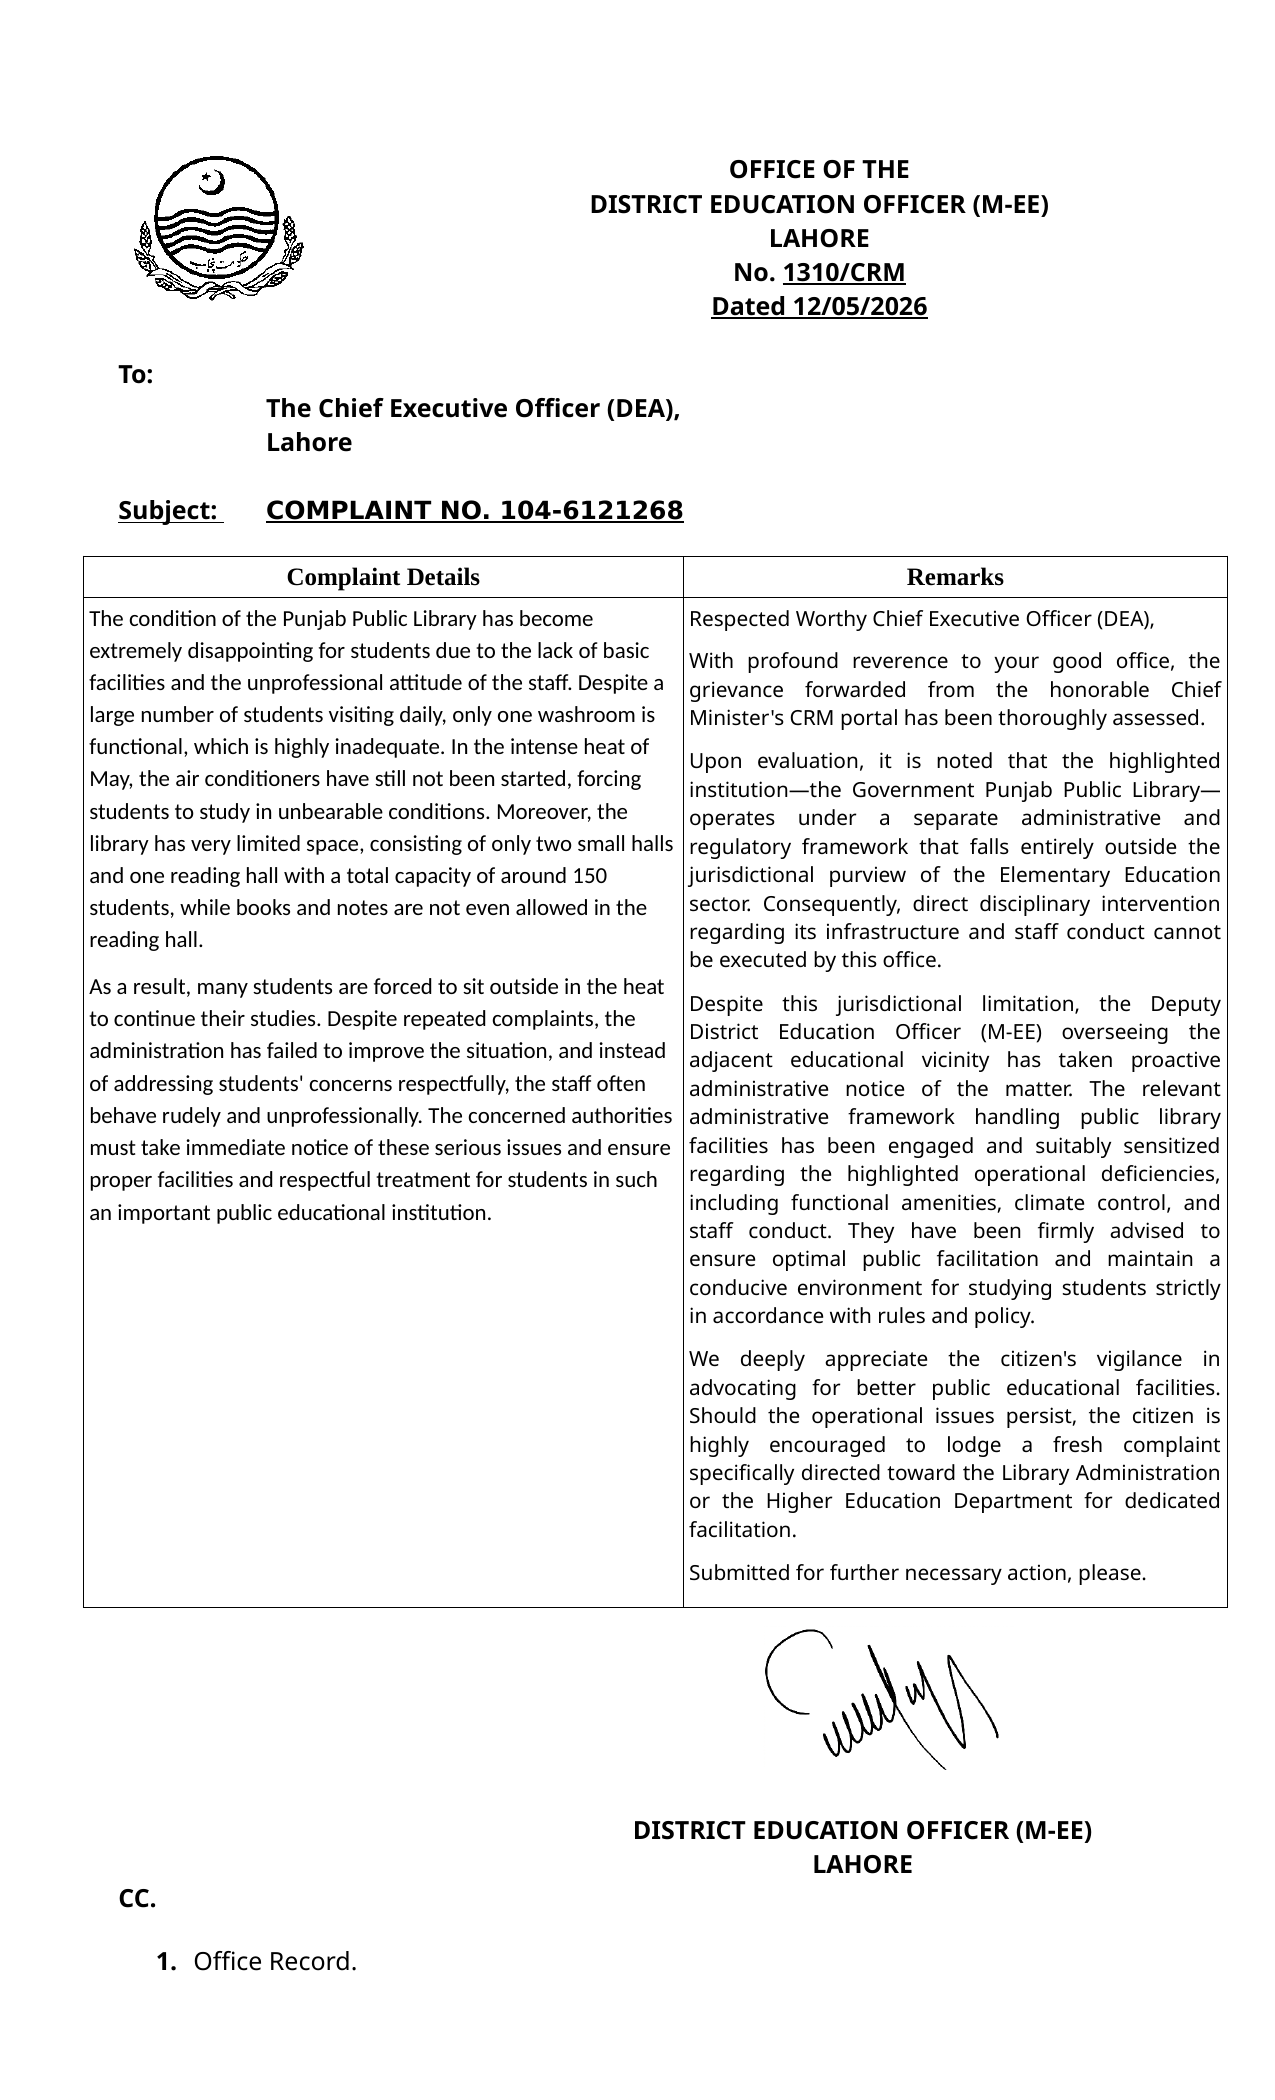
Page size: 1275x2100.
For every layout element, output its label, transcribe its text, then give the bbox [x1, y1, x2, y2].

picture [130, 152, 308, 307]
table_header OFFICE OF THE DISTRICT EDUCATION OFFICER (M-EE) LAHORE No. 1310/CRM Dated 12/05/2026 [373, 152, 1116, 322]
table_cell Respected Worthy Chief Executive Officer (DEA), With profound reverence to your good office, the grievance forwarded from the honorable Chief Minister's CRM portal has been thoroughly assessed. Upon evaluation, it is noted that the highlighted institution—the Government Punjab Public Library—operates under a separate administrative and regulatory framework that falls entirely outside the jurisdictional purview of the Elementary Education sector. Consequently, direct disciplinary intervention regarding its infrastructure and staff conduct cannot be executed by this office. Despite this jurisdictional limitation, the Deputy District Education Officer (M-EE) overseeing the adjacent educational vicinity has taken proactive administrative notice of the matter. The relevant administrative framework handling public library facilities has been engaged and suitably sensitized regarding the highlighted operational deficiencies, including functional amenities, climate control, and staff conduct. They have been firmly advised to ensure optimal public facilitation and maintain a conducive environment for studying students strictly in accordance with rules and policy. We deeply appreciate the citizen's vigilance in advocating for better public educational facilities. Should the operational issues persist, the citizen is highly encouraged to lodge a fresh complaint specifically directed toward the Library Administration or the Higher Education Department for dedicated facilitation. Submitted for further necessary action, please. [684, 598, 1227, 1607]
text LAHORE [568, 1846, 1157, 1880]
table_header Remarks [684, 557, 1227, 597]
picture [778, 1626, 1019, 1773]
table_header Complaint Details [84, 557, 683, 597]
table_cell The condition of the Punjab Public Library has become extremely disappointing for students due to the lack of basic facilities and the unprofessional attitude of the staff. Despite a large number of students visiting daily, only one washroom is functional, which is highly inadequate. In the intense heat of May, the air conditioners have still not been started, forcing students to study in unbearable conditions. Moreover, the library has very limited space, consisting of only two small halls and one reading hall with a total capacity of around 150 students, while books and notes are not even allowed in the reading hall. As a result, many students are forced to sit outside in the heat to continue their studies. Despite repeated complaints, the administration has failed to improve the situation, and instead of addressing students' concerns respectfully, the staff often behave rudely and unprofessionally. The concerned authorities must take immediate notice of these serious issues and ensure proper facilities and respectful treatment for students in such an important public educational institution. [84, 598, 683, 1607]
text To: [118, 357, 1157, 391]
table_header [118, 152, 373, 322]
text CC. [118, 1880, 1157, 1914]
text The Chief Executive Officer (DEA), [118, 391, 1157, 425]
text DISTRICT EDUCATION OFFICER (M-EE) [568, 1812, 1157, 1846]
text Subject: COMPLAINT NO. 104-6121268 [118, 493, 1157, 527]
list Office Record. [156, 1943, 1157, 1977]
text Lahore [118, 425, 1157, 459]
